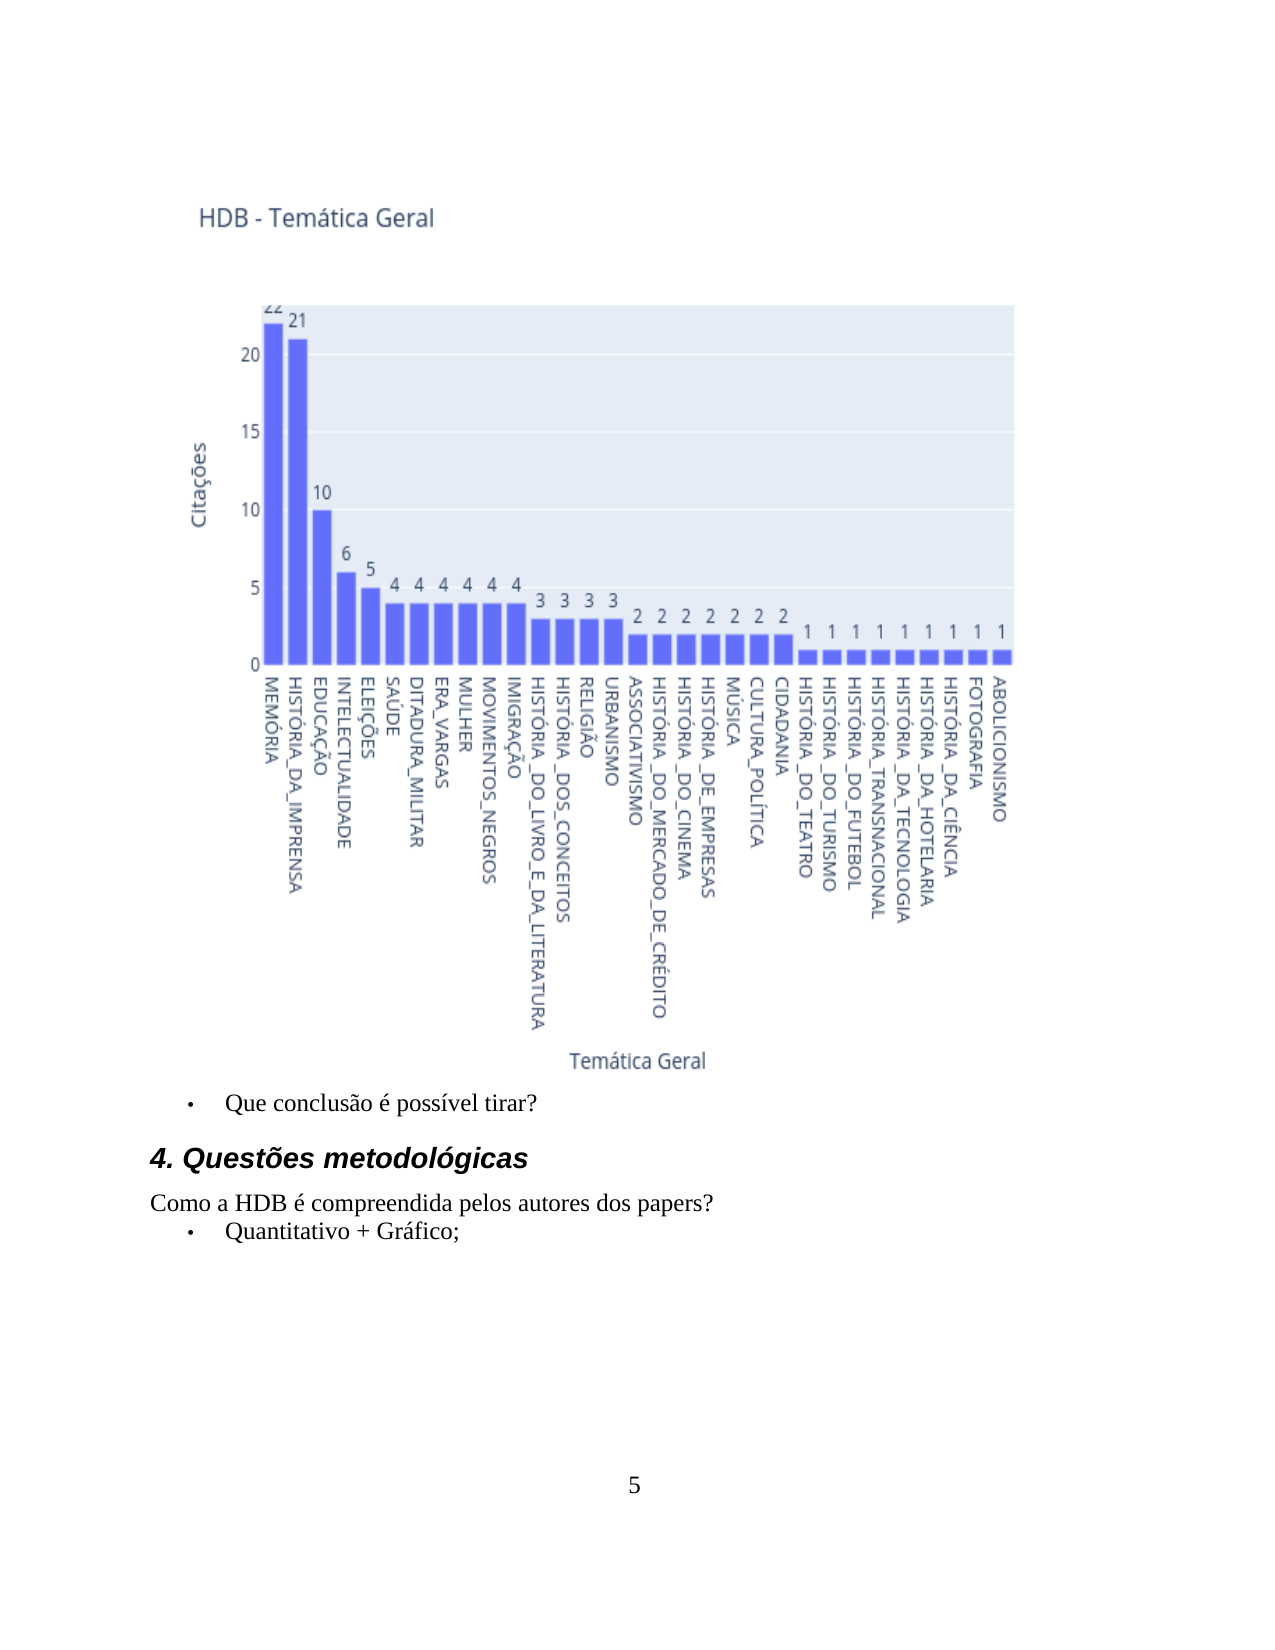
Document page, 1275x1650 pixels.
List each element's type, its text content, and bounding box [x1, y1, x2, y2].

subtitle 4. Questões metodológicas [150, 1142, 1125, 1175]
picture [150, 150, 1125, 1088]
list Quantitativo + Gráfico; [187, 1216, 1125, 1245]
list Que conclusão é possível tirar? [187, 1088, 1125, 1117]
text Como a HDB é compreendida pelos autores dos papers? [150, 1188, 1125, 1216]
